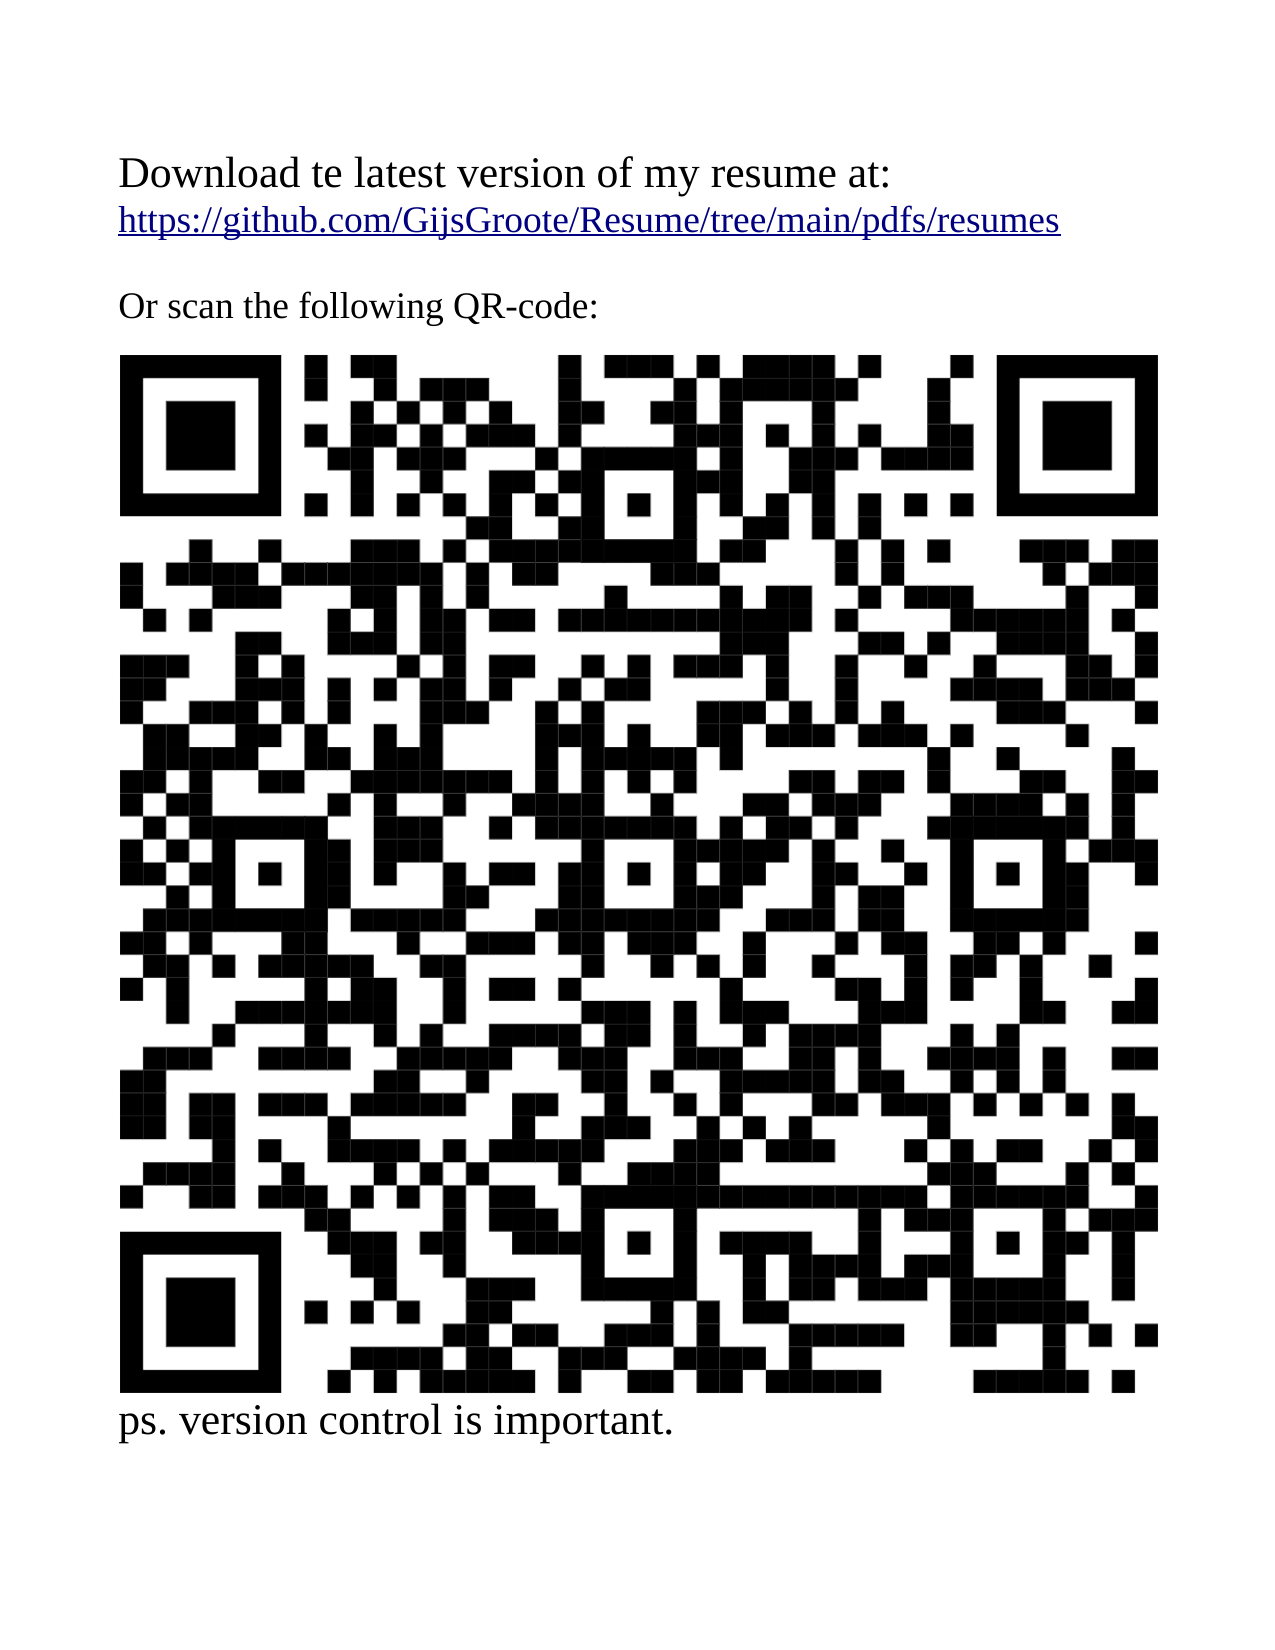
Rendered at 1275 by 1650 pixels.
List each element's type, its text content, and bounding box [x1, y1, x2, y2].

text ps. version control is important. [118, 327, 1157, 1444]
text Or scan the following QR-code: [118, 283, 1157, 327]
text https://github.com/GijsGroote/Resume/tree/main/pdfs/resumes [118, 197, 1157, 240]
picture [119, 354, 1159, 1394]
text Download te latest version of my resume at: [118, 147, 1157, 197]
